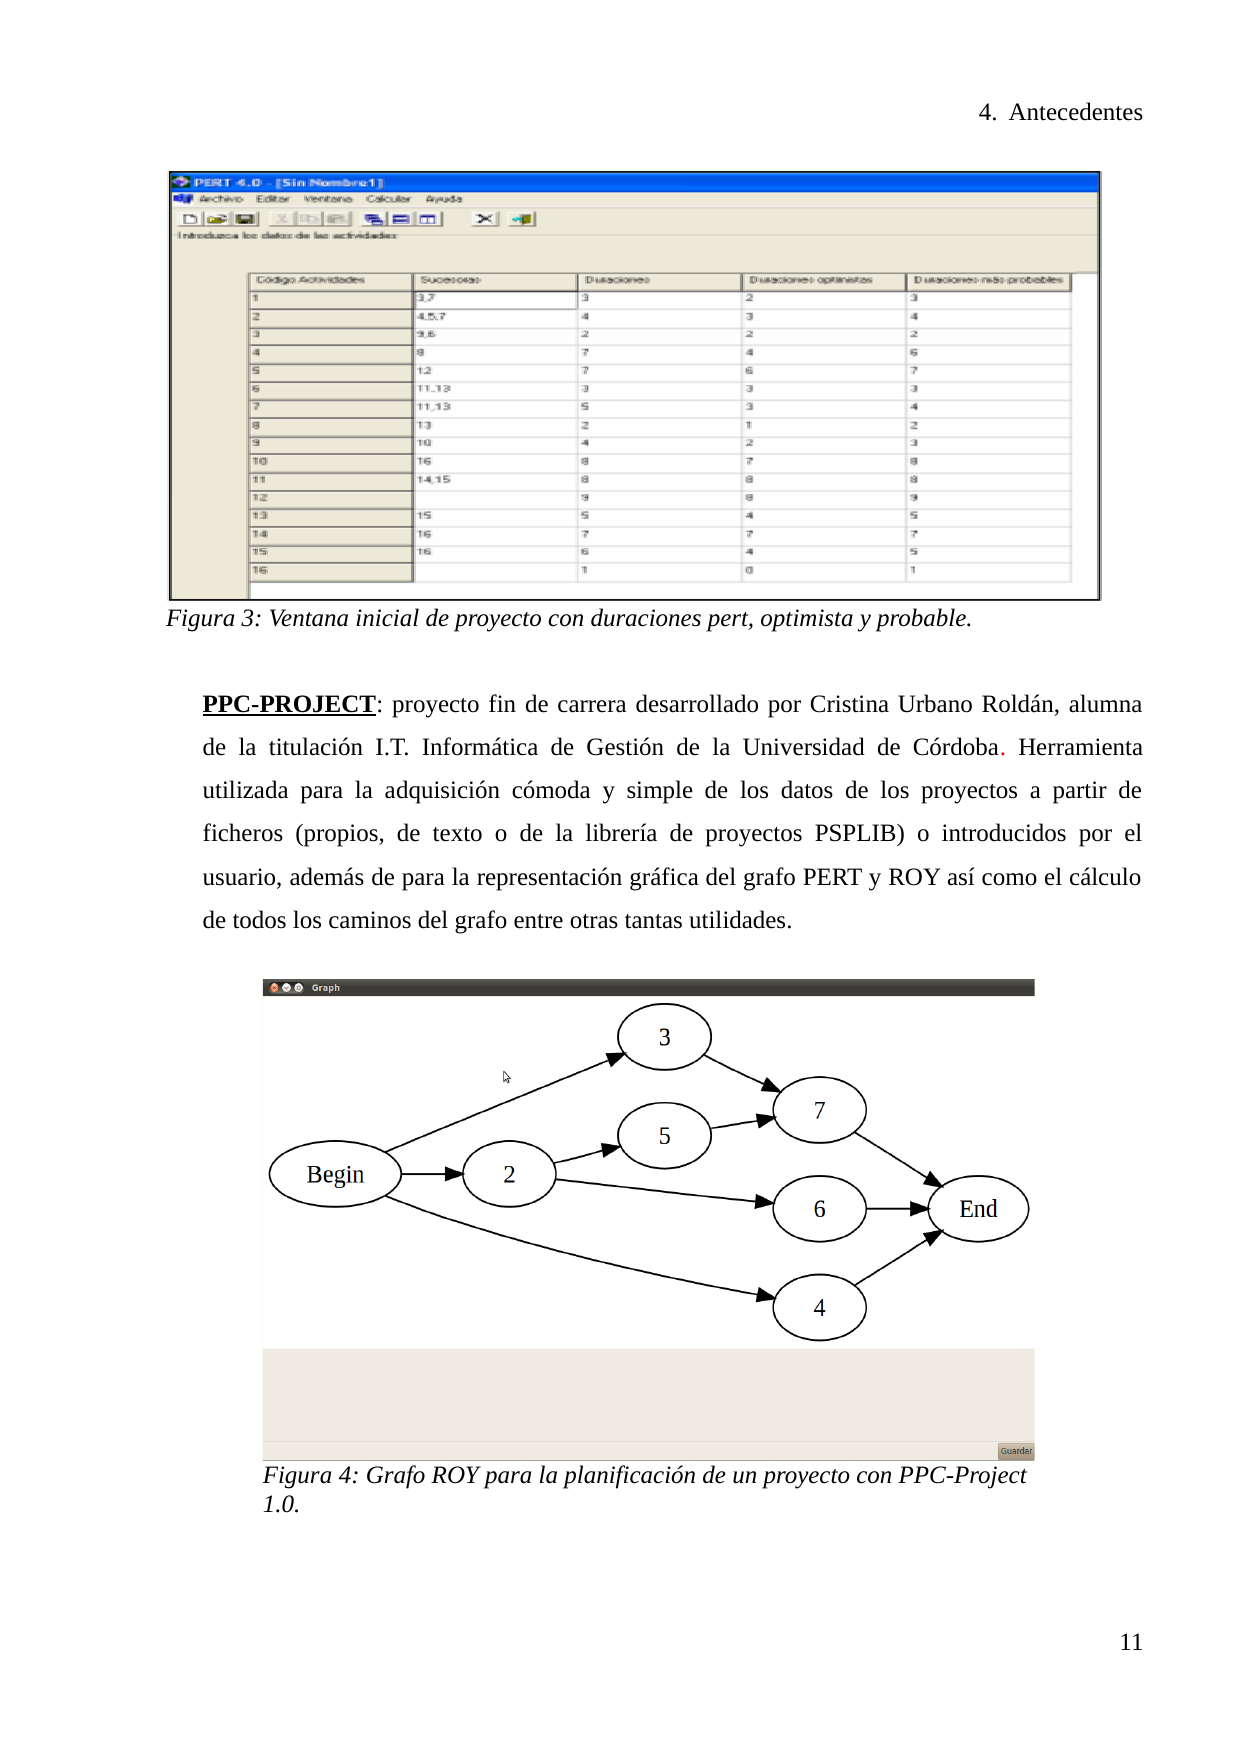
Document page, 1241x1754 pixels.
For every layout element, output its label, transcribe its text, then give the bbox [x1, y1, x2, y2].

picture [262, 979, 1035, 1461]
list Figura 3: Ventana inicial de proyecto con duraciones pert, optimista y probable. [166, 603, 1105, 632]
list Figura 4: Grafo ROY para la planificación de un proyecto con PPC-Project 1.0. [263, 1461, 1034, 1518]
list PPC-PROJECT: proyecto fin de carrera desarrollado por Cristina Urbano Roldán, alumna de la titulación I.T. Informática de Gestión de la Universidad de Córdoba. Herramienta utilizada para la adquisición cómoda y simple de los datos de los proyectos a partir de ficheros (propios, de texto o de la librería de proyectos PSPLIB) o introducidos por el usuario, además de para la representación gráfica del grafo PERT y ROY así como el cálculo de todos los caminos del grafo entre otras tantas utilidades. [165, 689, 1143, 933]
picture [166, 168, 1105, 603]
